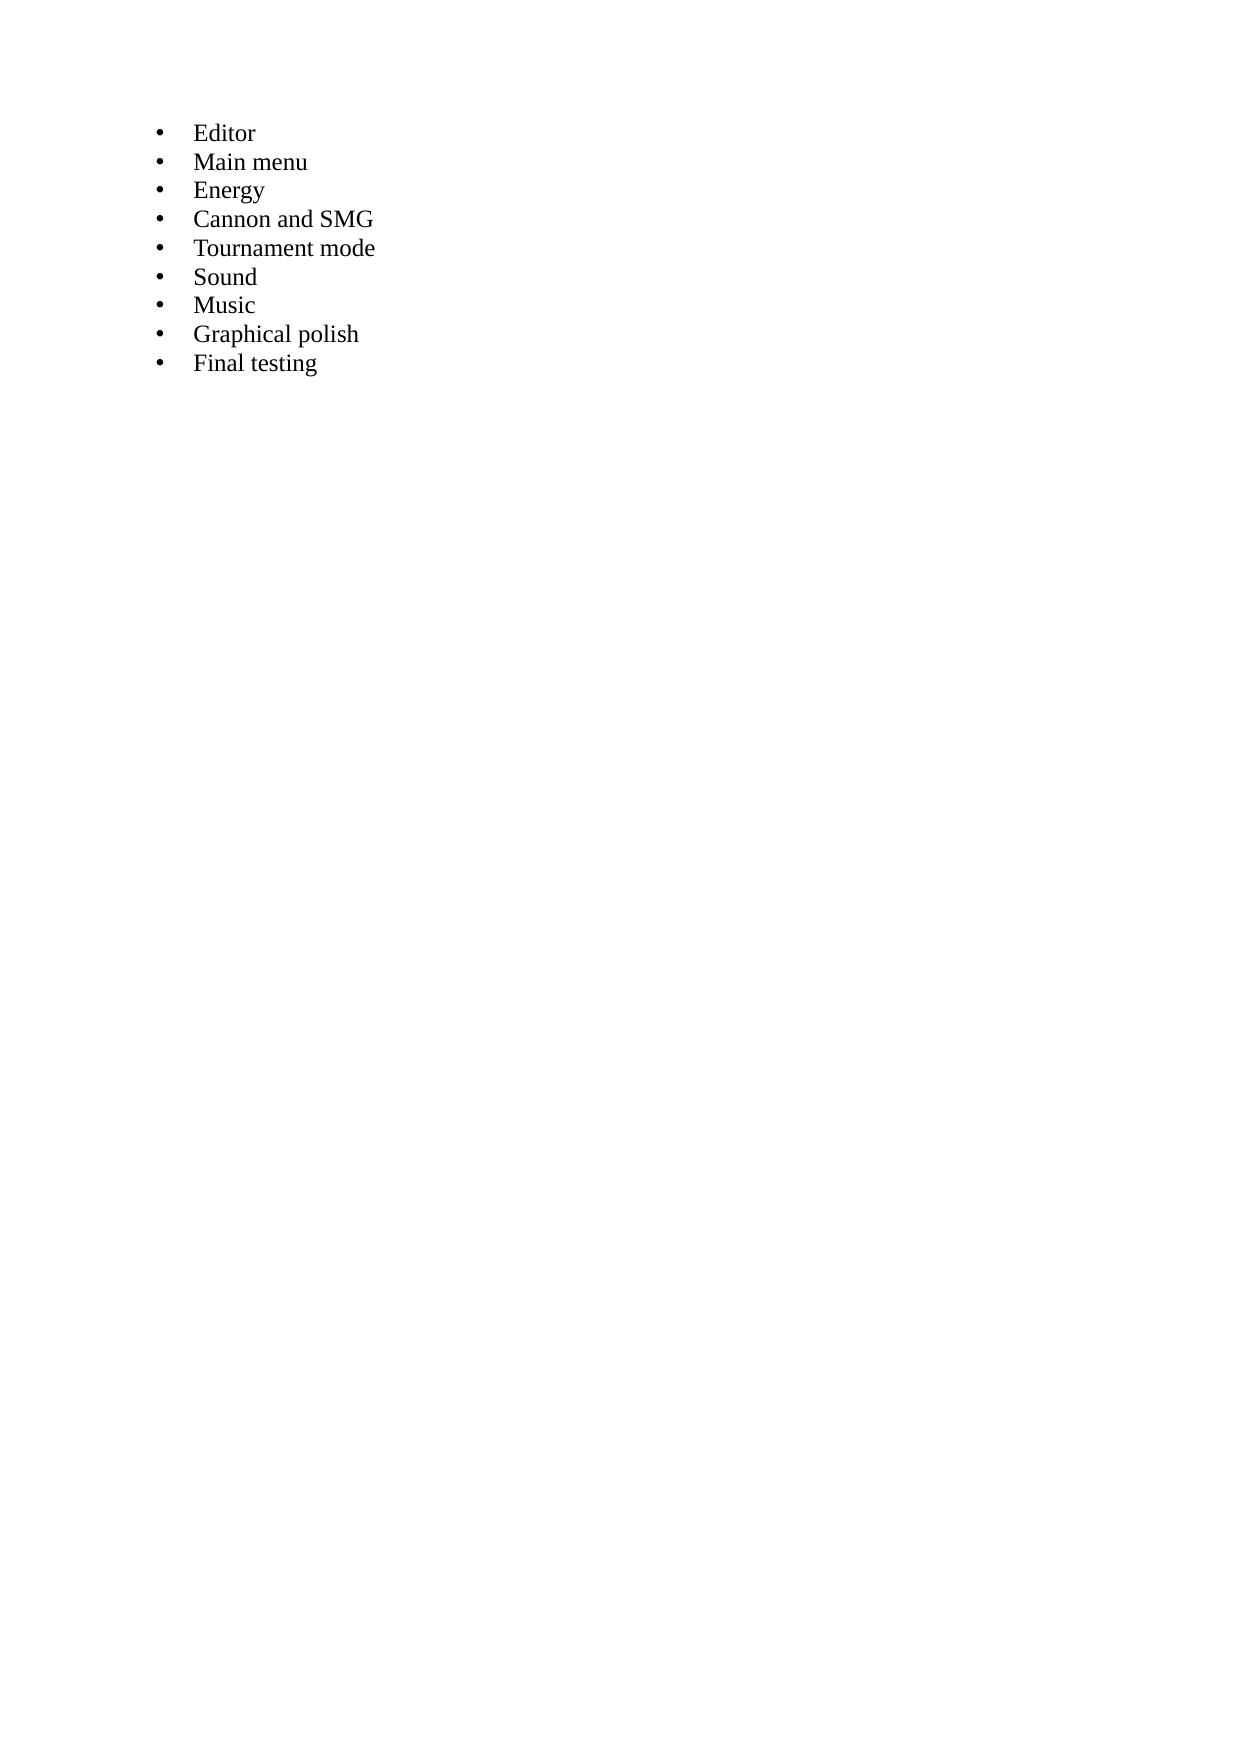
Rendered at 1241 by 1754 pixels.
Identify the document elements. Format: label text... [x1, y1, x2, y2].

list Main menu [156, 147, 1122, 176]
list Energy [156, 176, 1122, 204]
list Final testing [156, 348, 1122, 377]
list Editor [156, 118, 1122, 147]
list Sound [156, 262, 1122, 291]
list Cannon and SMG [156, 204, 1122, 233]
list Graphical polish [156, 319, 1122, 348]
list Tournament mode [156, 233, 1122, 262]
list Music [156, 291, 1122, 319]
